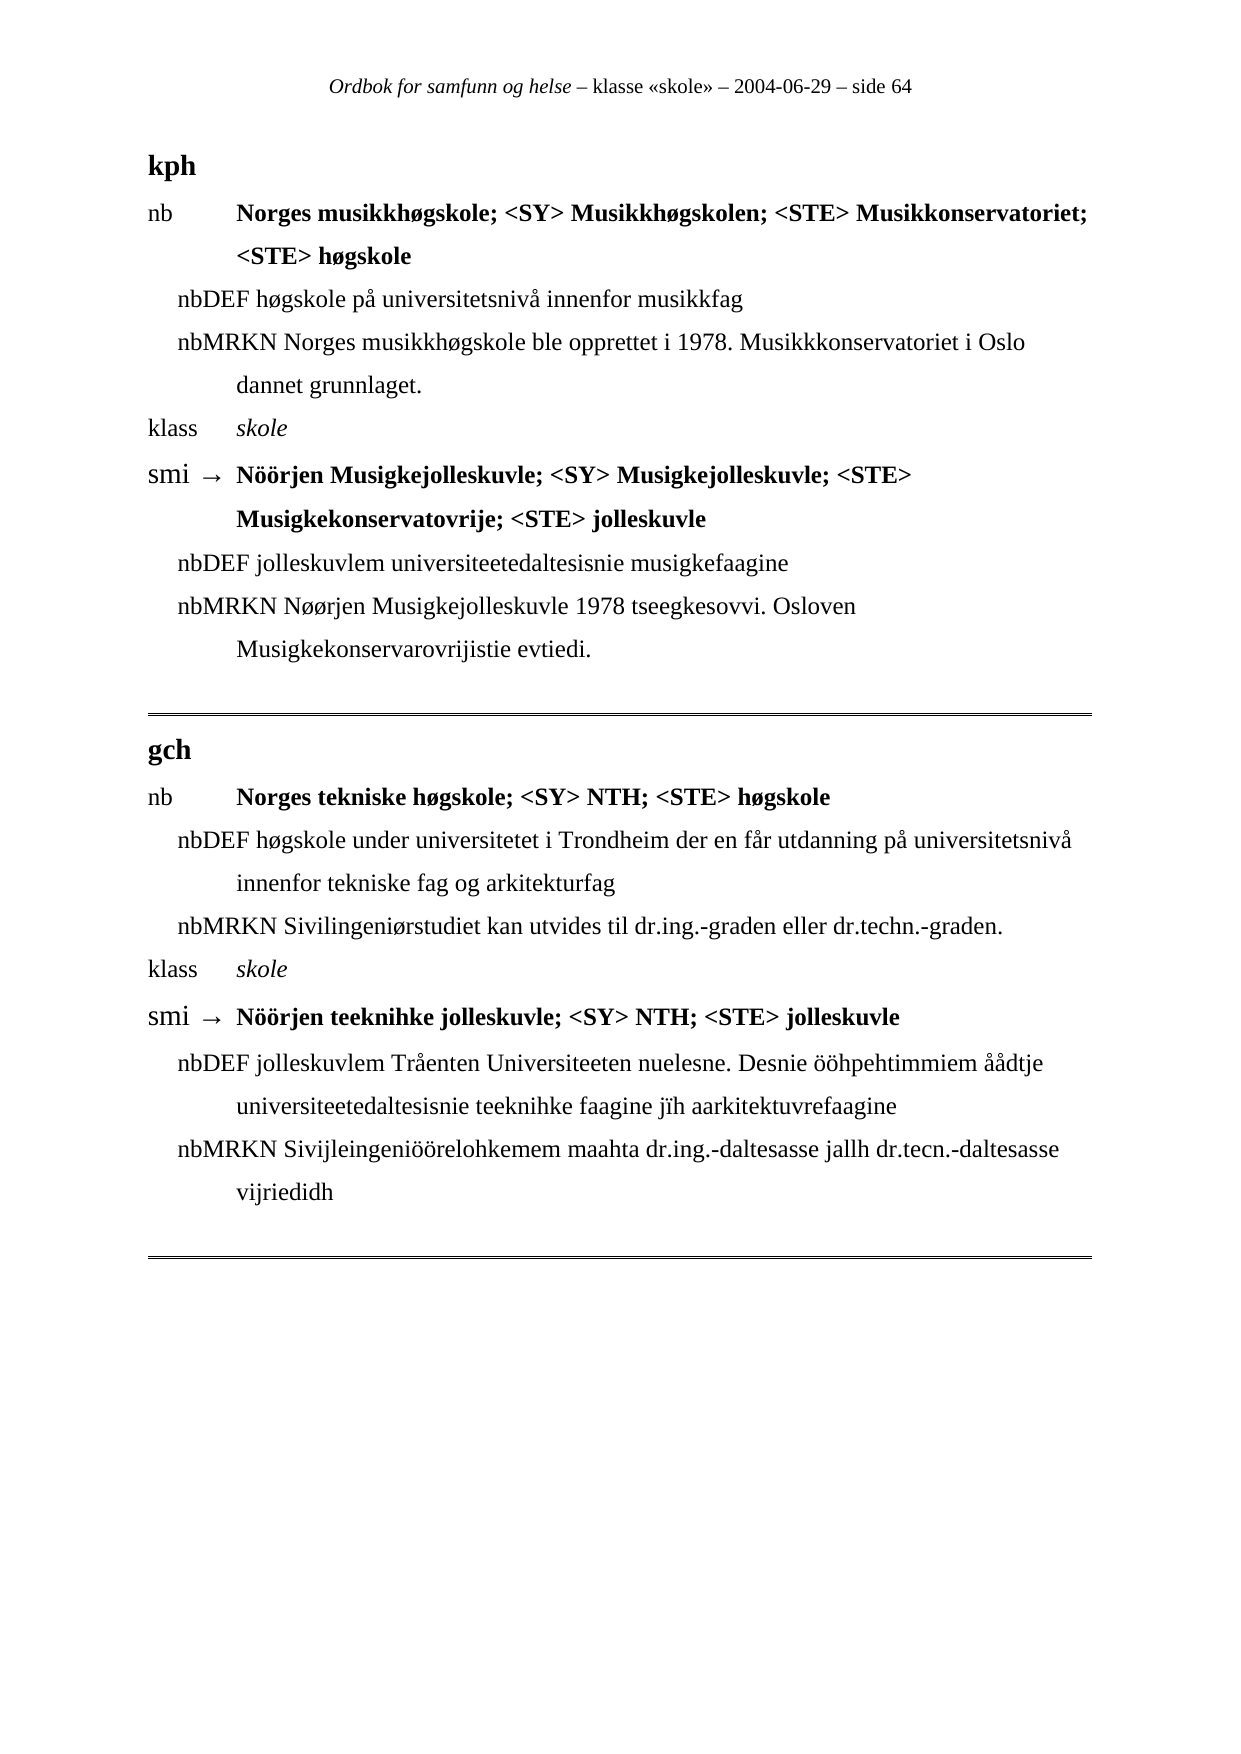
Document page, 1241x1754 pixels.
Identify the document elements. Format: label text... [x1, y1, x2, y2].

text nbMRKN Sivilingeniørstudiet kan utvides til dr.ing.-graden eller dr.techn.-graden. [177, 911, 1092, 940]
text nbDEF jolleskuvlem universiteetedaltesisnie musigkefaagine [177, 548, 1092, 576]
text nbDEF jolleskuvlem Tråenten Universiteeten nuelesne. Desnie ööhpehtimmiem åådtje universiteetedaltesisnie teeknihke faagine jïh aarkitektuvrefaagine [177, 1048, 1092, 1120]
text nb Norges tekniske høgskole; <SY> NTH; <STE> høgskole [148, 782, 1092, 811]
text smi → Nöörjen teeknihke jolleskuvle; <SY> NTH; <STE> jolleskuvle [148, 998, 1092, 1031]
text nbDEF høgskole under universitetet i Trondheim der en får utdanning på universitetsnivå innenfor tekniske fag og arkitekturfag [177, 825, 1092, 897]
text klass skole [148, 413, 1092, 442]
text nbMRKN Nøørjen Musigkejolleskuvle 1978 tseegkesovvi. Osloven Musigkekonservarovrijistie evtiedi. [177, 591, 1092, 663]
text klass skole [148, 954, 1092, 983]
text nb Norges musikkhøgskole; <SY> Musikkhøgskolen; <STE> Musikkonservatoriet; <STE> høgskole [148, 198, 1092, 270]
text gch [148, 732, 1092, 765]
text nbMRKN Norges musikkhøgskole ble opprettet i 1978. Musikkkonservatoriet i Oslo dannet grunnlaget. [177, 327, 1092, 399]
text nbMRKN Sivijleingeniöörelohkemem maahta dr.ing.-daltesasse jallh dr.tecn.-daltesasse vijriedidh [177, 1134, 1092, 1206]
text smi → Nöörjen Musigkejolleskuvle; <SY> Musigkejolleskuvle; <STE> Musigkekonservatovrije; <STE> jolleskuvle [148, 457, 1092, 533]
text nbDEF høgskole på universitetsnivå innenfor musikkfag [177, 284, 1092, 313]
text kph [148, 148, 1092, 181]
